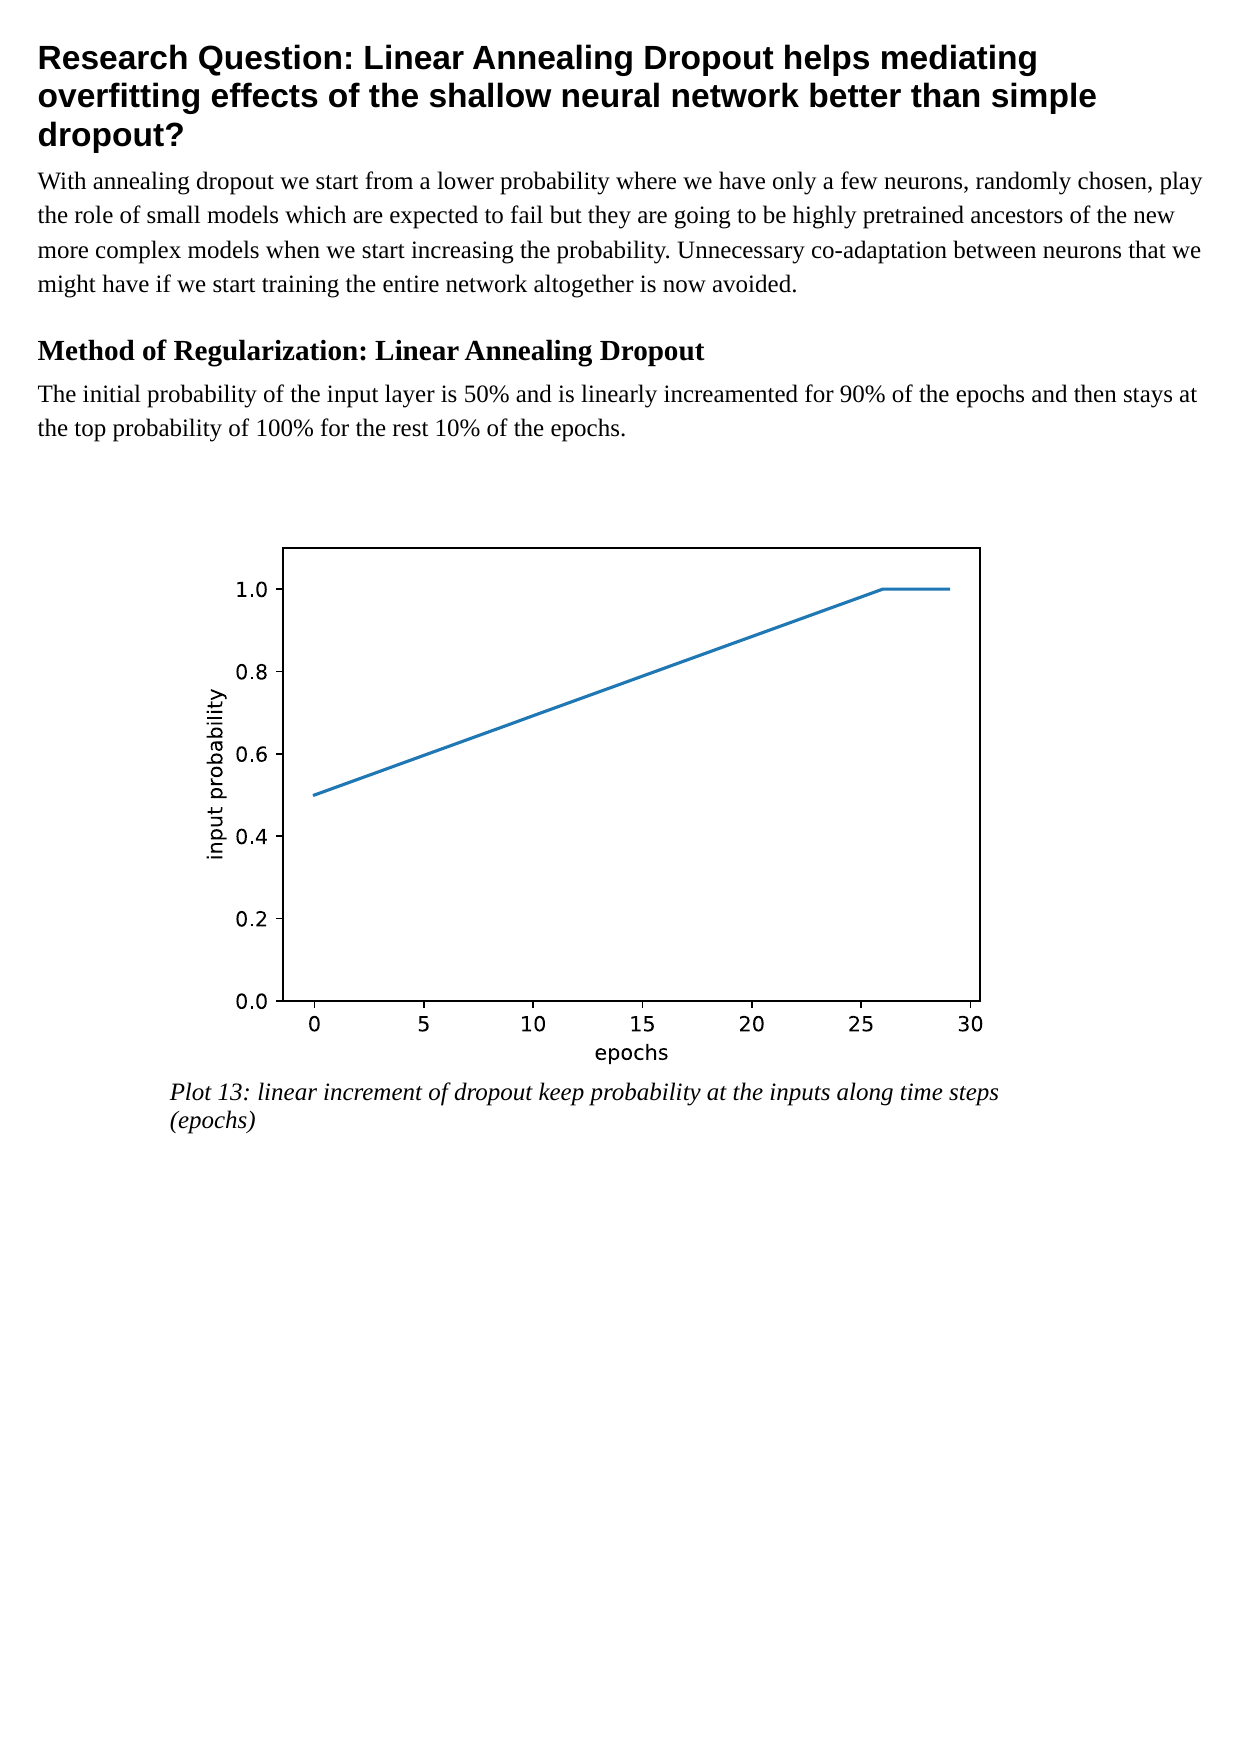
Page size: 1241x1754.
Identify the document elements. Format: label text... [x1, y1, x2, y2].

text Plot 13: linear increment of dropout keep probability at the inputs along time steps (epochs) [169, 475, 1071, 1134]
subtitle Research Question: Linear Annealing Dropout helps mediating overfitting effects of the shallow neural network better than simple dropout? [37, 37, 1203, 153]
subtitle Method of Regularization: Linear Annealing Dropout [37, 333, 1203, 367]
text With annealing dropout we start from a lower probability where we have only a few neurons, randomly chosen, play the role of small models which are expected to fail but they are going to be highly pretrained ancestors of the new more complex models when we start increasing the probability. Unnecessary co-adaptation between neurons that we might have if we start training the entire network altogether is now avoided. [37, 166, 1203, 298]
text The initial probability of the input layer is 50% and is linearly increamented for 90% of the epochs and then stays at the top probability of 100% for the rest 10% of the epochs. [37, 379, 1203, 442]
